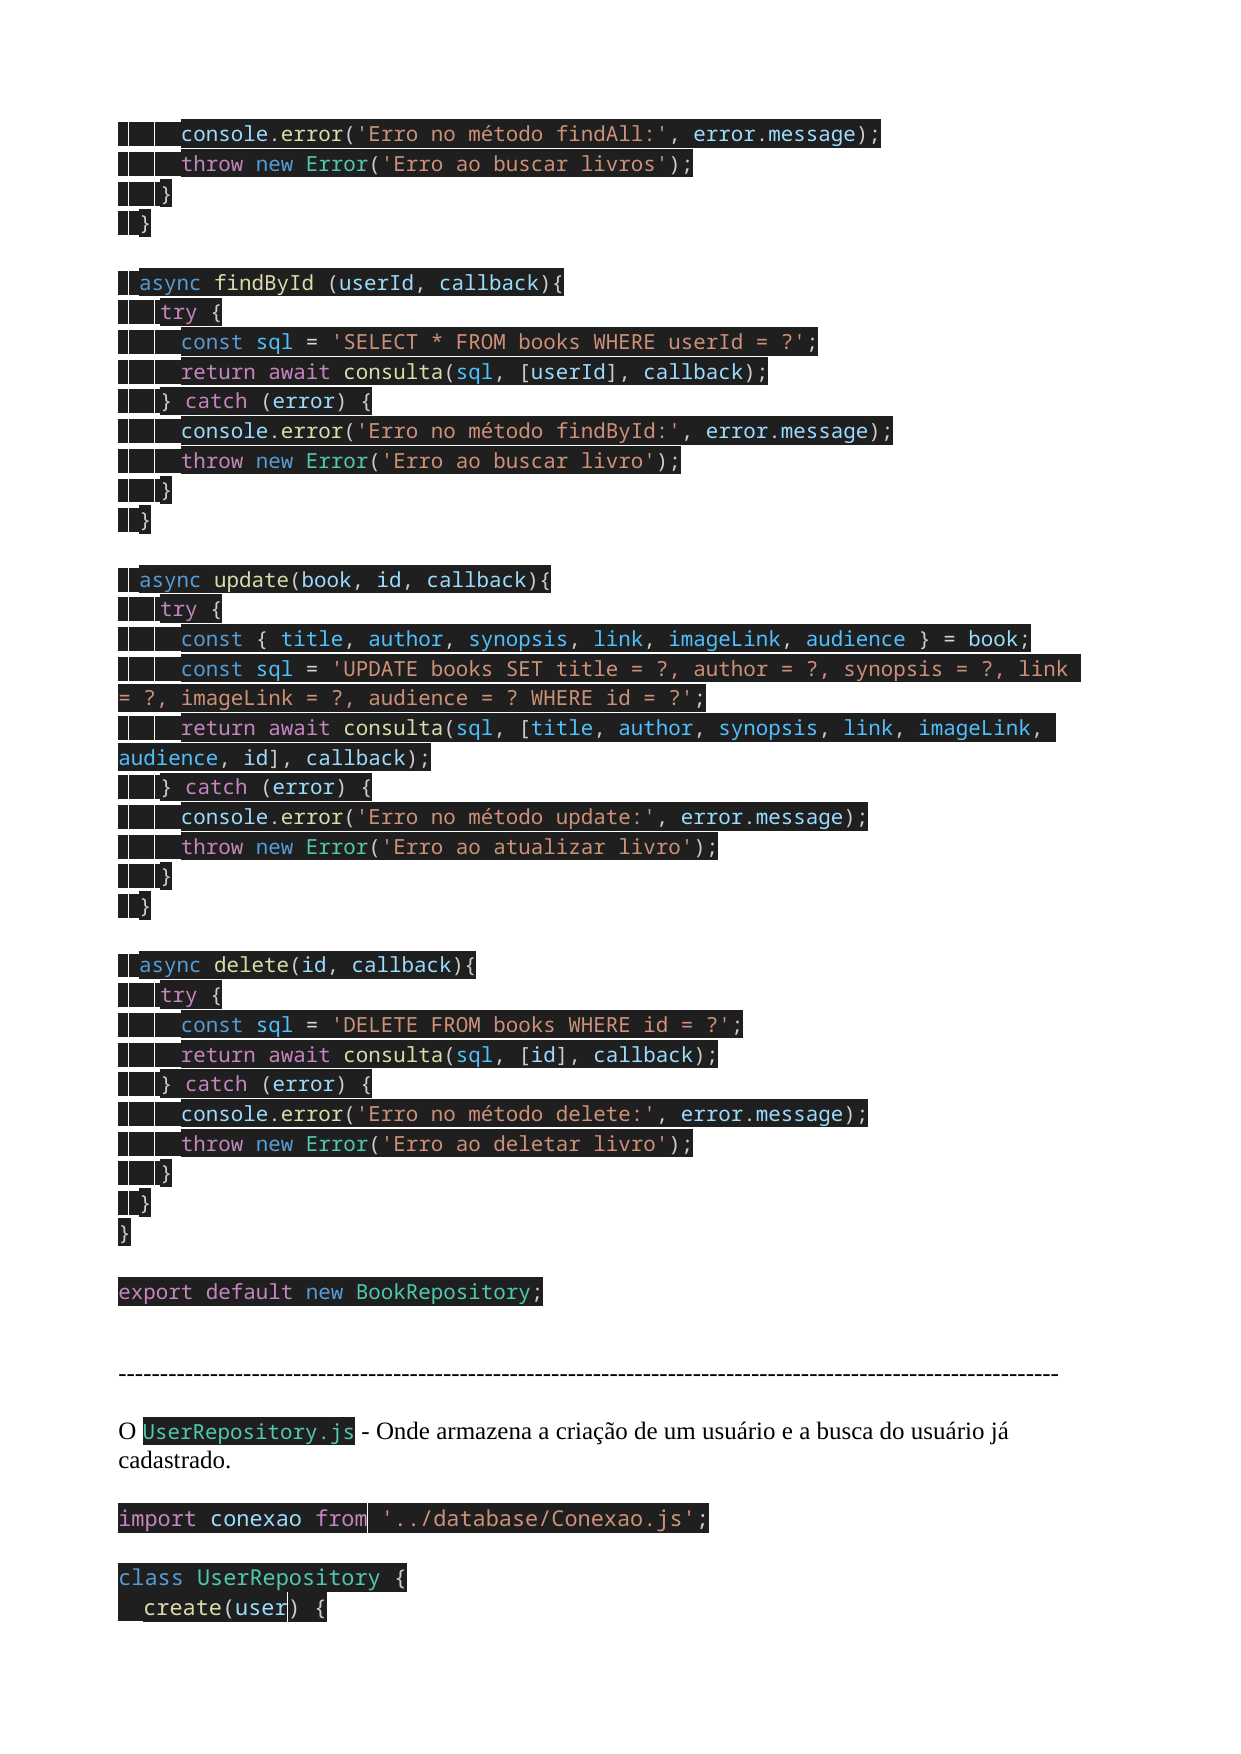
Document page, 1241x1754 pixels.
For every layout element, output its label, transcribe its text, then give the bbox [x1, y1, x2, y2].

text const sql = 'DELETE FROM books WHERE id = ?'; [118, 1009, 1122, 1038]
text O UserRepository.js - Onde armazena a criação de um usuário e a busca do usuário já cadastrado. [118, 1416, 1122, 1474]
text async update(book, id, callback){ [118, 563, 1122, 593]
text console.error('Erro no método findById:', error.message); [118, 415, 1122, 445]
text async delete(id, callback){ [118, 949, 1122, 979]
text ----------------------------------------------------------------------------------------------------------------- [118, 1358, 1122, 1387]
text } [118, 504, 1122, 534]
text async findById (userId, callback){ [118, 267, 1122, 296]
text } [118, 207, 1122, 237]
text create(user) { [118, 1592, 1122, 1622]
text throw new Error('Erro ao buscar livro'); [118, 445, 1122, 474]
text } [118, 860, 1122, 890]
text } [118, 1187, 1122, 1217]
text const sql = 'SELECT * FROM books WHERE userId = ?'; [118, 326, 1122, 356]
text try { [118, 593, 1122, 623]
text throw new Error('Erro ao deletar livro'); [118, 1127, 1122, 1157]
text } [118, 890, 1122, 920]
text } [118, 1157, 1122, 1187]
text console.error('Erro no método update:', error.message); [118, 801, 1122, 831]
text const { title, author, synopsis, link, imageLink, audience } = book; [118, 623, 1122, 652]
text } catch (error) { [118, 1068, 1122, 1098]
text throw new Error('Erro ao atualizar livro'); [118, 831, 1122, 860]
text try { [118, 979, 1122, 1009]
text class UserRepository { [118, 1562, 1122, 1592]
text } catch (error) { [118, 771, 1122, 801]
text import conexao from '../database/Conexao.js'; [118, 1503, 1122, 1533]
text } catch (error) { [118, 385, 1122, 415]
text const sql = 'UPDATE books SET title = ?, author = ?, synopsis = ?, link = ?, imageLink = ?, audience = ? WHERE id = ?'; [118, 652, 1122, 712]
text } [118, 177, 1122, 207]
text console.error('Erro no método findAll:', error.message); [118, 118, 1122, 148]
text export default new BookRepository; [118, 1276, 1122, 1306]
text throw new Error('Erro ao buscar livros'); [118, 148, 1122, 177]
text return await consulta(sql, [title, author, synopsis, link, imageLink, audience, id], callback); [118, 712, 1122, 771]
text return await consulta(sql, [id], callback); [118, 1038, 1122, 1068]
text try { [118, 296, 1122, 326]
text console.error('Erro no método delete:', error.message); [118, 1098, 1122, 1127]
text return await consulta(sql, [userId], callback); [118, 356, 1122, 385]
text } [118, 1217, 1122, 1246]
text } [118, 474, 1122, 504]
